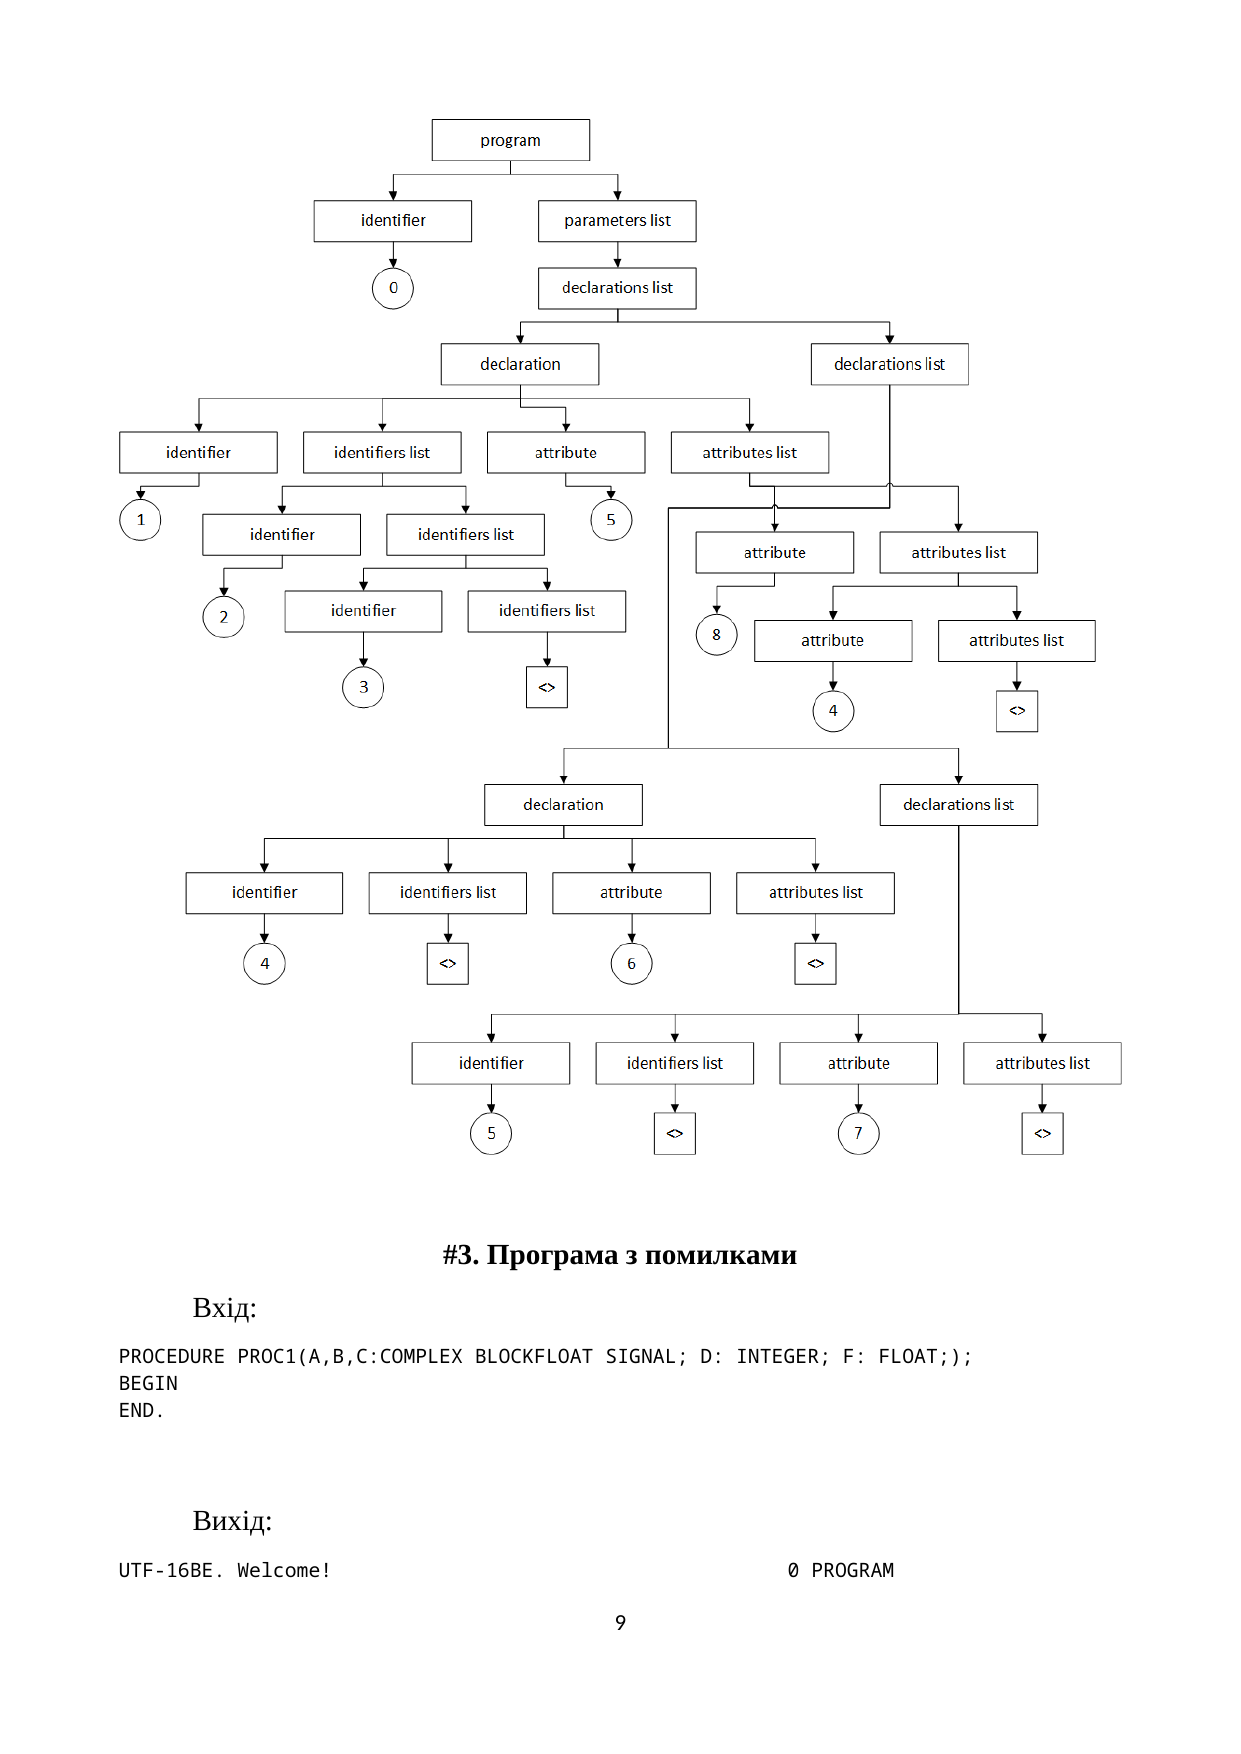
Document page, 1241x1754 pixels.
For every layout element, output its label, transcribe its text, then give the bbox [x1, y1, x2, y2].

text PROCEDURE PROC1(A,B,C:COMPLEX BLOCKFLOAT SIGNAL; D: INTEGER; F: FLOAT;); [118, 1342, 1122, 1369]
text #3. Програма з помилками [118, 1237, 1122, 1270]
text Вихід: [118, 1503, 1122, 1537]
text 0 PROGRAM [787, 1556, 1122, 1583]
picture [118, 118, 1122, 1155]
text UTF-16BE. Welcome! [118, 1556, 453, 1583]
text BEGIN [118, 1369, 1122, 1396]
text END. [118, 1396, 1122, 1423]
text Вхід: [118, 1290, 1122, 1323]
